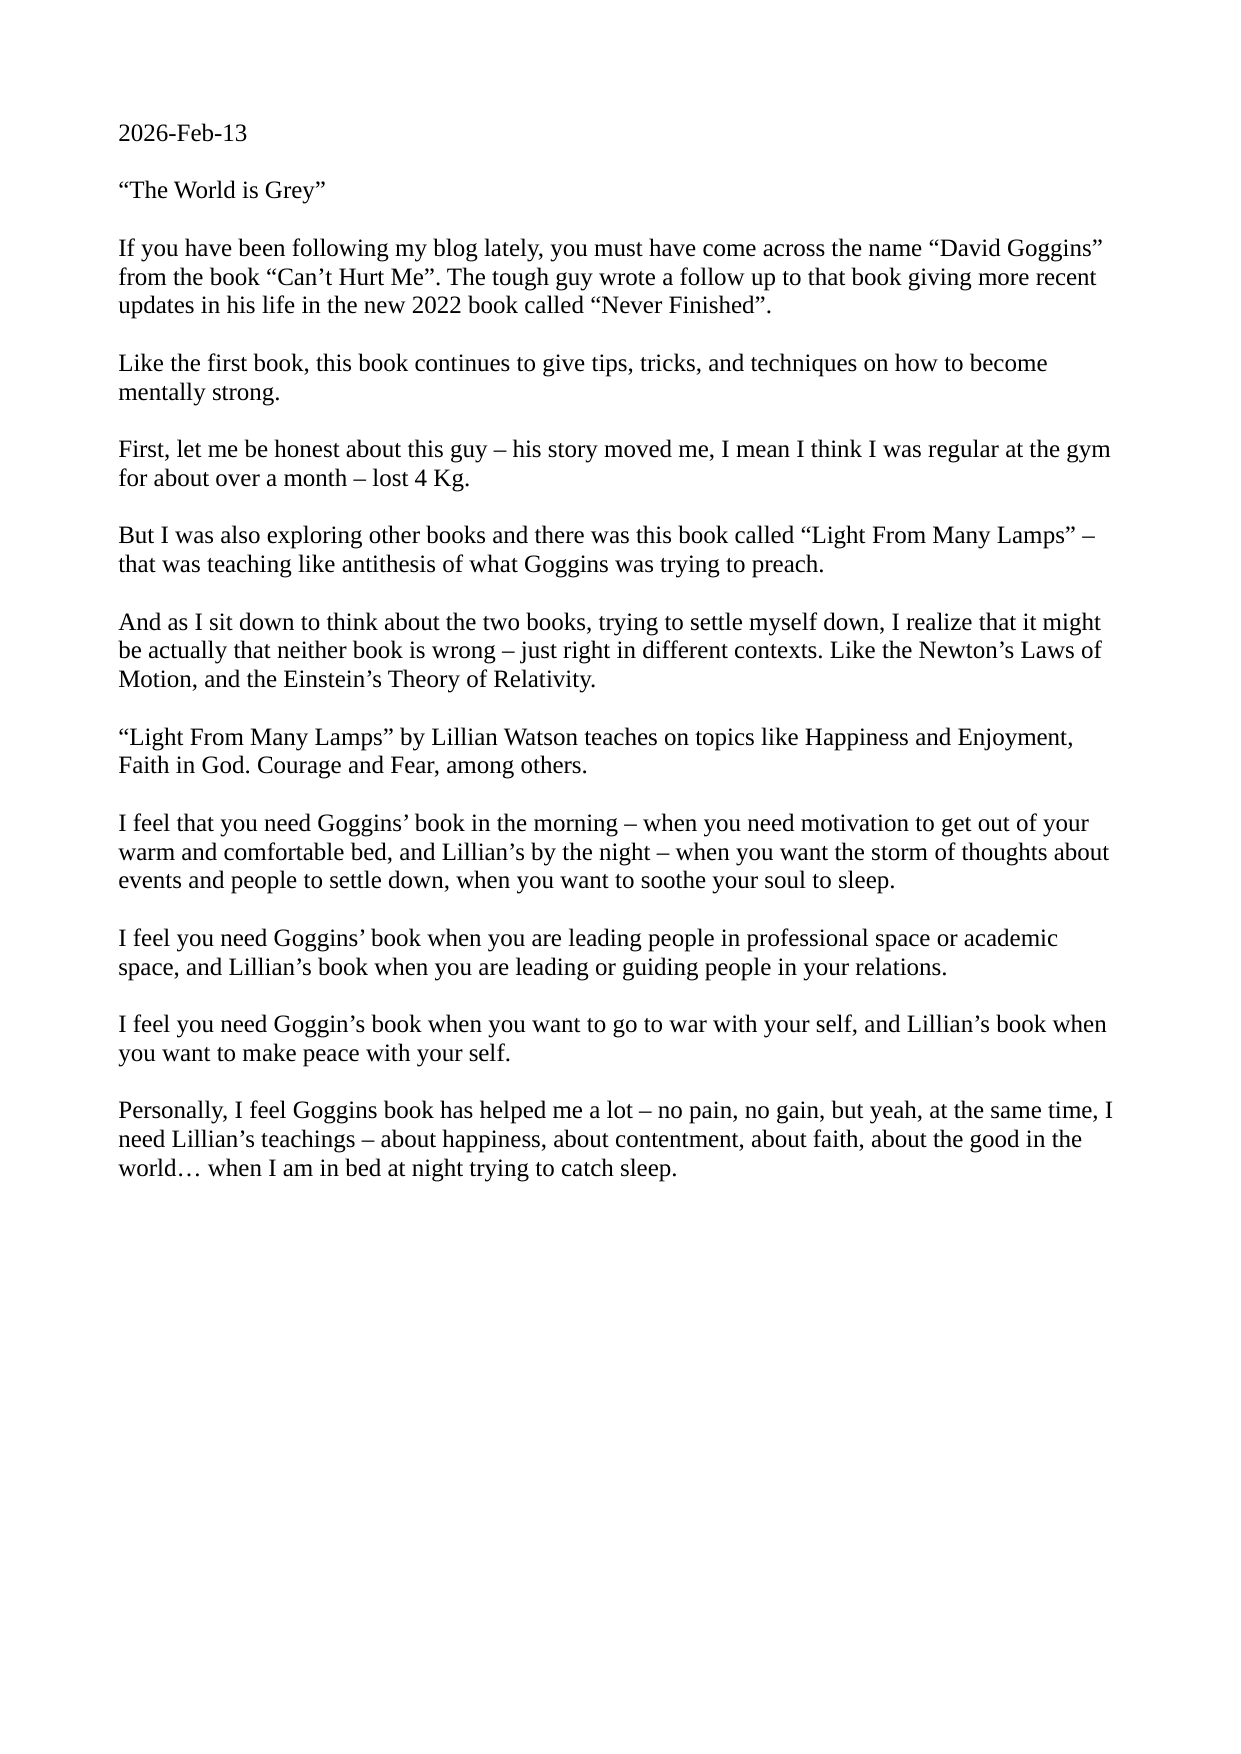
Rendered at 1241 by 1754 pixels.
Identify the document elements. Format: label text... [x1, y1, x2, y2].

text Personally, I feel Goggins book has helped me a lot – no pain, no gain, but yeah, at the same time, I need Lillian’s teachings – about happiness, about contentment, about faith, about the good in the world… when I am in bed at night trying to catch sleep. [118, 1096, 1122, 1182]
text “The World is Grey” [118, 176, 1122, 204]
text If you have been following my blog lately, you must have come across the name “David Goggins” from the book “Can’t Hurt Me”. The tough guy wrote a follow up to that book giving more recent updates in his life in the new 2022 book called “Never Finished”. [118, 233, 1122, 319]
text 2026-Feb-13 [118, 118, 1122, 147]
text Like the first book, this book continues to give tips, tricks, and techniques on how to become mentally strong. [118, 348, 1122, 406]
text I feel you need Goggins’ book when you are leading people in professional space or academic space, and Lillian’s book when you are leading or guiding people in your relations. [118, 923, 1122, 981]
text “Light From Many Lamps” by Lillian Watson teaches on topics like Happiness and Enjoyment, Faith in God. Courage and Fear, among others. [118, 722, 1122, 779]
text First, let me be honest about this guy – his story moved me, I mean I think I was regular at the gym for about over a month – lost 4 Kg. [118, 434, 1122, 492]
text I feel that you need Goggins’ book in the morning – when you need motivation to get out of your warm and comfortable bed, and Lillian’s by the night – when you want the storm of thoughts about events and people to settle down, when you want to soothe your soul to sleep. [118, 808, 1122, 894]
text I feel you need Goggin’s book when you want to go to war with your self, and Lillian’s book when you want to make peace with your self. [118, 1009, 1122, 1067]
text And as I sit down to think about the two books, trying to settle myself down, I realize that it might be actually that neither book is wrong – just right in different contexts. Like the Newton’s Laws of Motion, and the Einstein’s Theory of Relativity. [118, 607, 1122, 693]
text But I was also exploring other books and there was this book called “Light From Many Lamps” – that was teaching like antithesis of what Goggins was trying to preach. [118, 521, 1122, 578]
